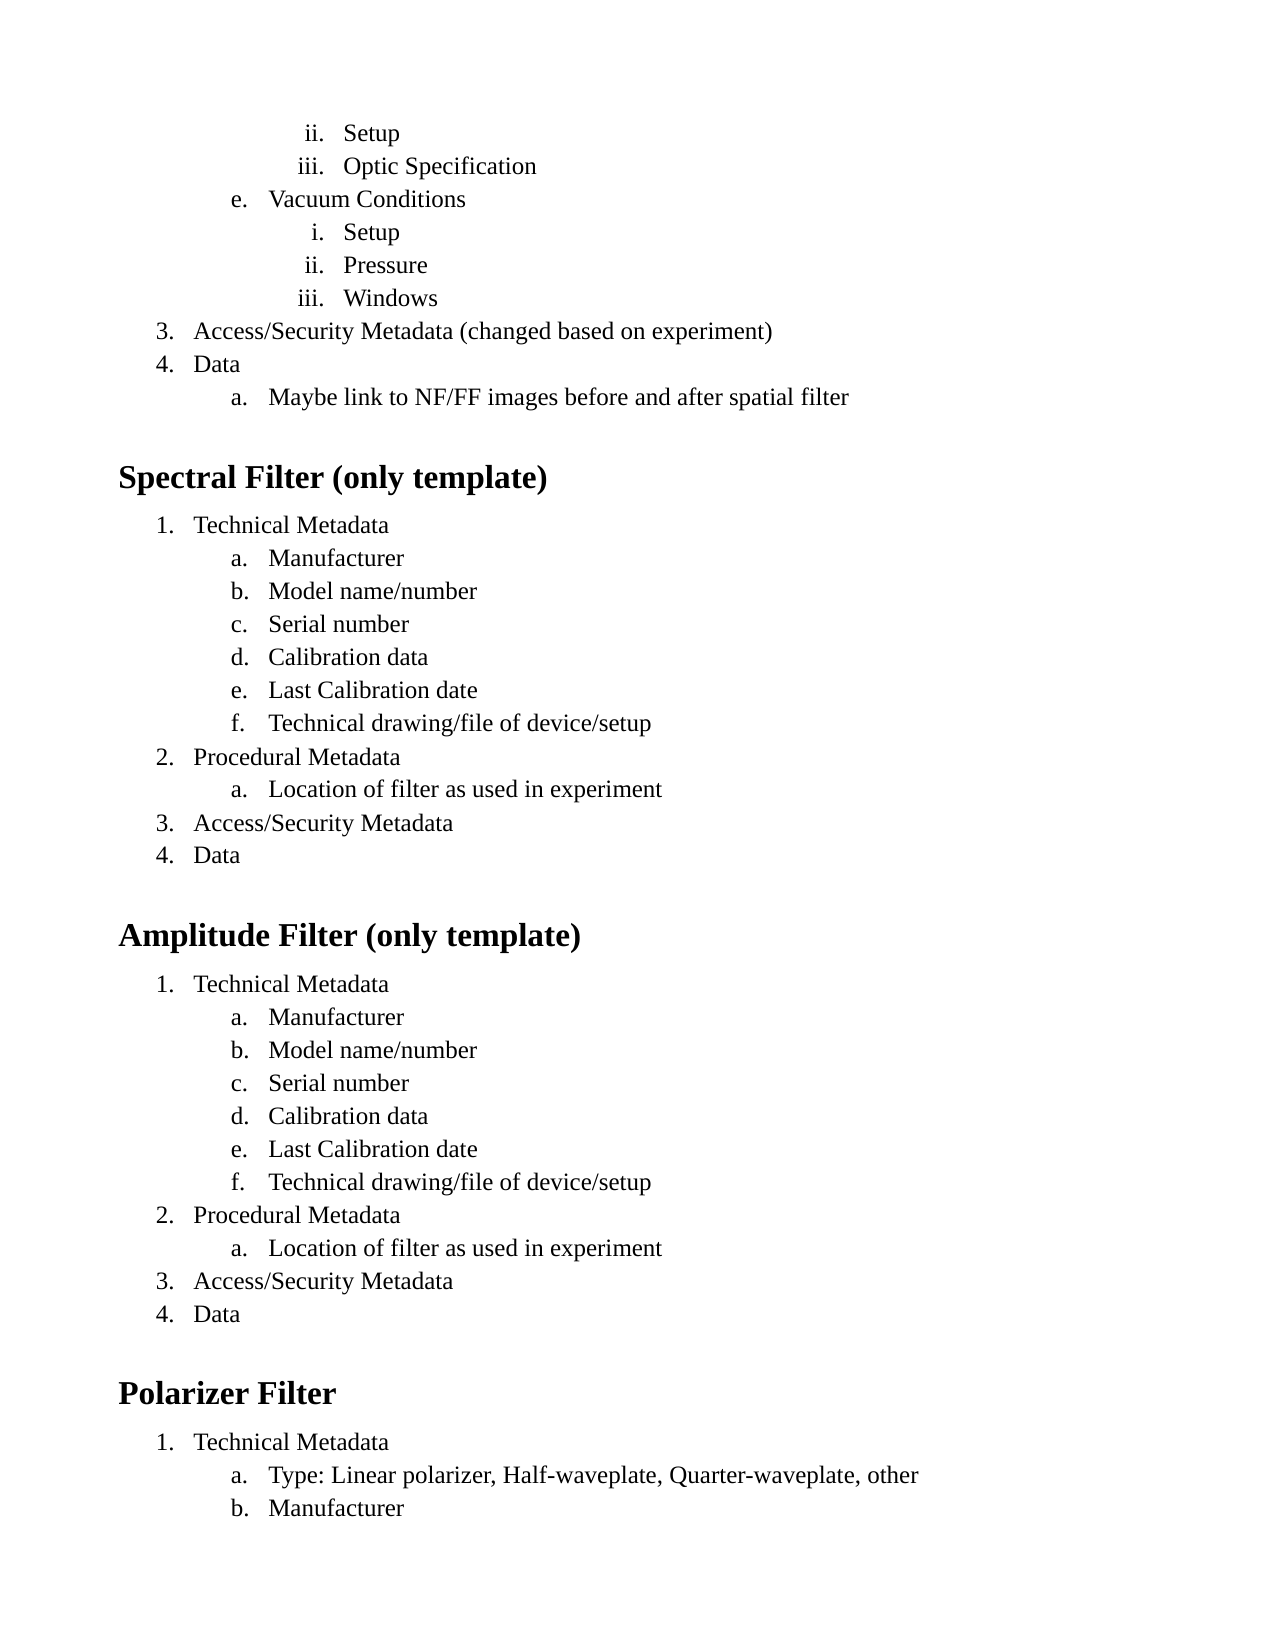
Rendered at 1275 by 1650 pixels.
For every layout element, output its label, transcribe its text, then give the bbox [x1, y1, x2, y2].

subtitle Spectral Filter (only template) [118, 457, 1157, 495]
list Last Calibration date [231, 676, 1157, 704]
list Access/Security Metadata [156, 808, 1157, 836]
list Manufacturer [231, 543, 1157, 572]
list Serial number [231, 609, 1157, 638]
list Access/Security Metadata [156, 1266, 1157, 1295]
list Location of filter as used in experiment [231, 774, 1157, 803]
list Procedural Metadata [156, 742, 1157, 770]
list Pressure [324, 250, 1157, 279]
list Access/Security Metadata (changed based on experiment) [156, 316, 1157, 345]
list Type: Linear polarizer, Half-waveplate, Quarter-waveplate, other [231, 1460, 1157, 1489]
list Optic Specification [324, 151, 1157, 180]
list Manufacturer [231, 1002, 1157, 1031]
list Calibration data [231, 1101, 1157, 1129]
subtitle Polarizer Filter [118, 1374, 1157, 1412]
list Vacuum Conditions [231, 184, 1157, 213]
list Technical Metadata [156, 969, 1157, 997]
list Procedural Metadata [156, 1200, 1157, 1229]
list Model name/number [231, 1035, 1157, 1063]
list Calibration data [231, 642, 1157, 671]
list Last Calibration date [231, 1134, 1157, 1163]
list Technical drawing/file of device/setup [231, 708, 1157, 737]
list Location of filter as used in experiment [231, 1233, 1157, 1262]
list Serial number [231, 1068, 1157, 1097]
subtitle Amplitude Filter (only template) [118, 915, 1157, 954]
list Technical Metadata [156, 510, 1157, 539]
list Technical drawing/file of device/setup [231, 1167, 1157, 1196]
list Technical Metadata [156, 1427, 1157, 1456]
list Manufacturer [231, 1493, 1157, 1522]
list Model name/number [231, 576, 1157, 605]
list Maybe link to NF/FF images before and after spatial filter [231, 382, 1157, 411]
list Setup [324, 118, 1157, 147]
list Setup [324, 217, 1157, 246]
list Data [156, 349, 1157, 378]
list Windows [324, 283, 1157, 312]
list Data [156, 841, 1157, 869]
list Data [156, 1299, 1157, 1328]
